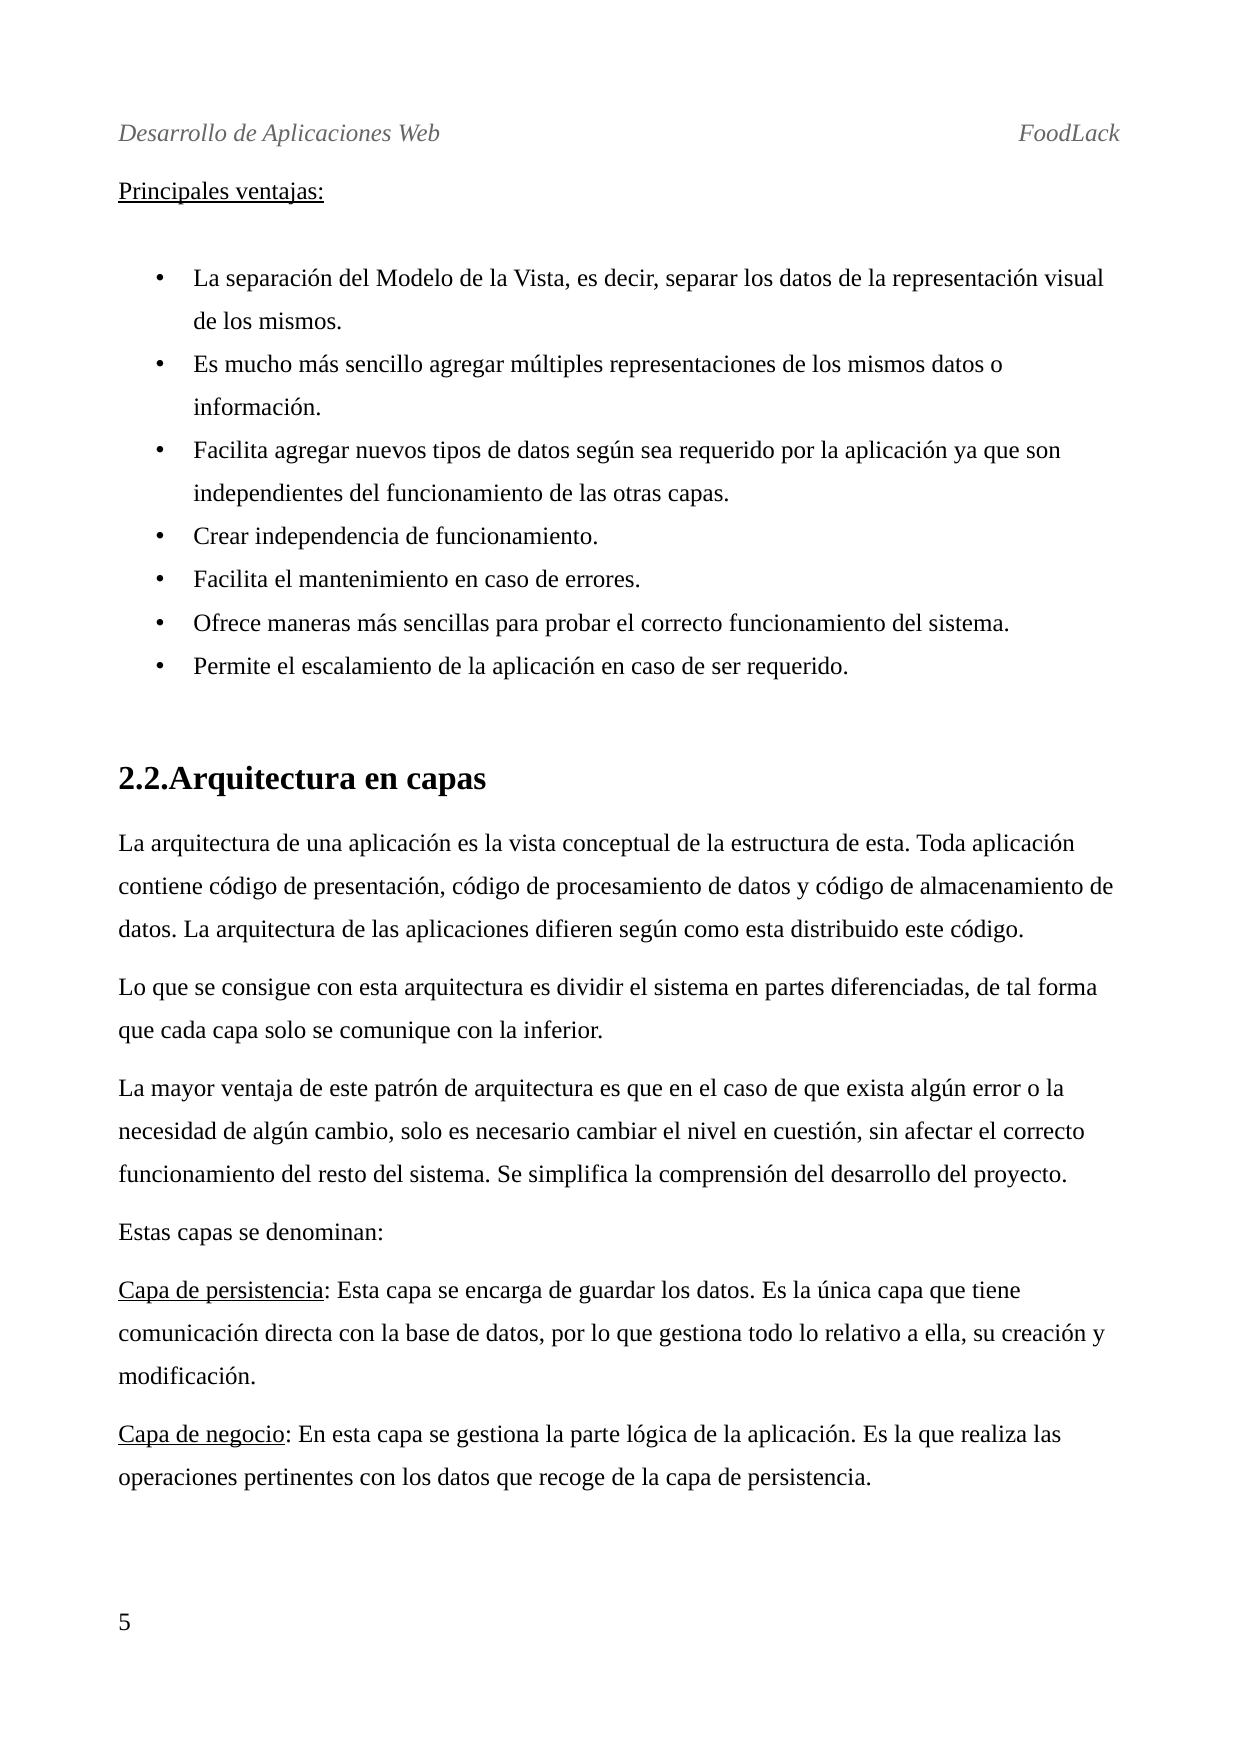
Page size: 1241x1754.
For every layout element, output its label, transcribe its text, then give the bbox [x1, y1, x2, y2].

list Es mucho más sencillo agregar múltiples representaciones de los mismos datos o información. [156, 349, 1122, 421]
text Capa de persistencia: Esta capa se encarga de guardar los datos. Es la única capa que tiene comunicación directa con la base de datos, por lo que gestiona todo lo relativo a ella, su creación y modificación. [118, 1275, 1122, 1390]
text Estas capas se denominan: [118, 1217, 1122, 1246]
text La mayor ventaja de este patrón de arquitectura es que en el caso de que exista algún error o la necesidad de algún cambio, solo es necesario cambiar el nivel en cuestión, sin afectar el correcto funcionamiento del resto del sistema. Se simplifica la comprensión del desarrollo del proyecto. [118, 1073, 1122, 1188]
list Ofrece maneras más sencillas para probar el correcto funcionamiento del sistema. [156, 608, 1122, 636]
list Crear independencia de funcionamiento. [156, 521, 1122, 550]
text La arquitectura de una aplicación es la vista conceptual de la estructura de esta. Toda aplicación contiene código de presentación, código de procesamiento de datos y código de almacenamiento de datos. La arquitectura de las aplicaciones difieren según como esta distribuido este código. [118, 828, 1122, 943]
text Lo que se consigue con esta arquitectura es dividir el sistema en partes diferenciadas, de tal forma que cada capa solo se comunique con la inferior. [118, 972, 1122, 1044]
list Facilita el mantenimiento en caso de errores. [156, 564, 1122, 593]
list La separación del Modelo de la Vista, es decir, separar los datos de la representación visual de los mismos. [156, 263, 1122, 334]
text Principales ventajas: [118, 176, 1122, 205]
subtitle 2.2.Arquitectura en capas [118, 758, 1122, 796]
list Facilita agregar nuevos tipos de datos según sea requerido por la aplicación ya que son independientes del funcionamiento de las otras capas. [156, 435, 1122, 507]
list Permite el escalamiento de la aplicación en caso de ser requerido. [156, 651, 1122, 679]
text Capa de negocio: En esta capa se gestiona la parte lógica de la aplicación. Es la que realiza las operaciones pertinentes con los datos que recoge de la capa de persistencia. [118, 1419, 1122, 1491]
